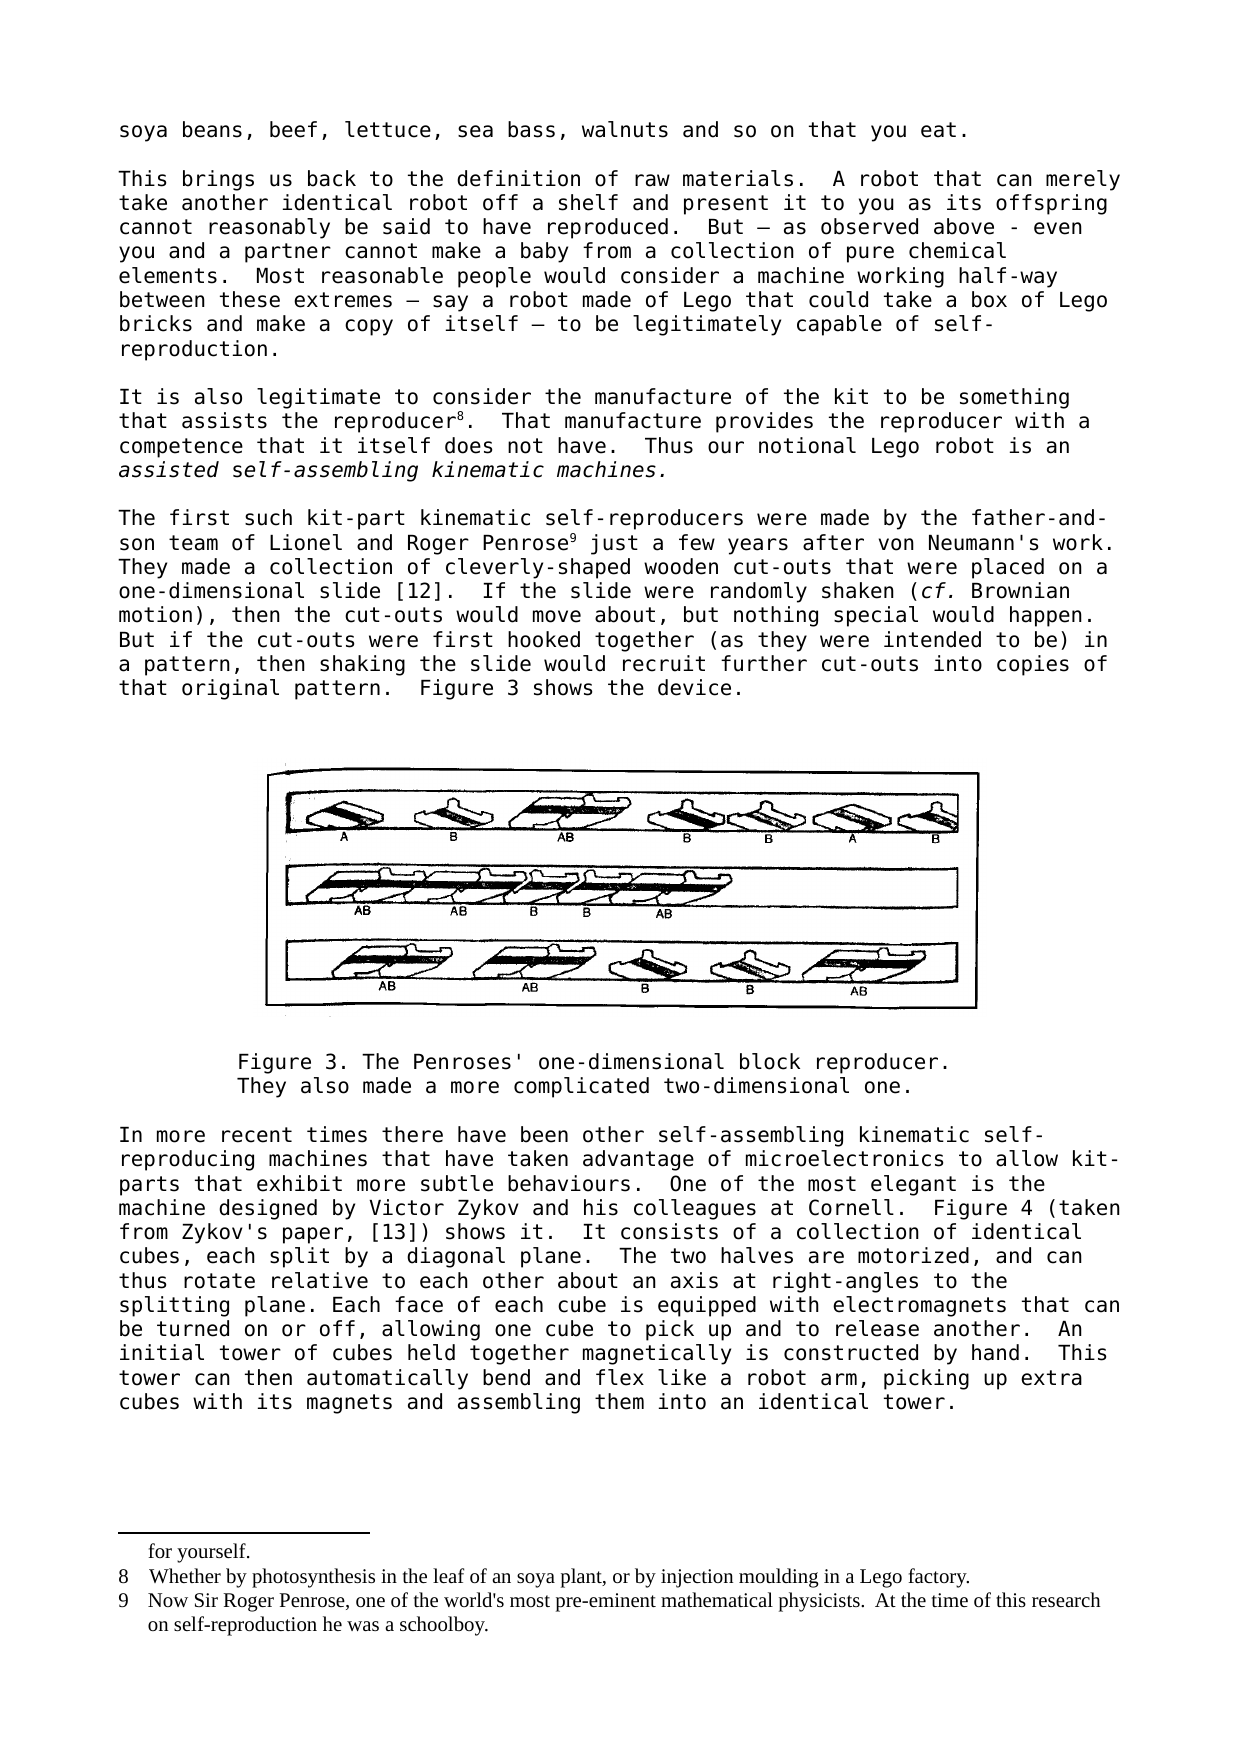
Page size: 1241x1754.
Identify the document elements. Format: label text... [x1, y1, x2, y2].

picture [253, 758, 987, 1017]
text This brings us back to the definition of raw materials. A robot that can merely take another identical robot off a shelf and present it to you as its offspring cannot reasonably be said to have reproduced. But – as observed above - even you and a partner cannot make a baby from a collection of pure chemical elements. Most reasonable people would consider a machine working half-way between these extremes – say a robot made of Lego that could take a box of Lego bricks and make a copy of itself – to be legitimately capable of self-reproduction. [118, 167, 1122, 361]
text In more recent times there have been other self-assembling kinematic self-reproducing machines that have taken advantage of microelectronics to allow kit-parts that exhibit more subtle behaviours. One of the most elegant is the machine designed by Victor Zykov and his colleagues at Cornell. Figure 4 (taken from Zykov's paper, [13]) shows it. It consists of a collection of identical cubes, each split by a diagonal plane. The two halves are motorized, and can thus rotate relative to each other about an axis at right-angles to the splitting plane. Each face of each cube is equipped with electromagnets that can be turned on or off, allowing one cube to pick up and to release another. An initial tower of cubes held together magnetically is constructed by hand. This tower can then automatically bend and flex like a robot arm, picking up extra cubes with its magnets and assembling them into an identical tower. [118, 1123, 1122, 1414]
text Figure 3. The Penroses' one-dimensional block reproducer. They also made a more complicated two-dimensional one. [237, 1050, 973, 1099]
text for yourself. [118, 1539, 1122, 1563]
text It is also legitimate to consider the manufacture of the kit to be something that assists the reproducer. That manufacture provides the reproducer with a competence that it itself does not have. Thus our notional Lego robot is an assisted self-assembling kinematic machines. [118, 385, 1122, 482]
text The first such kit-part kinematic self-reproducers were made by the father-and-son team of Lionel and Roger Penrose just a few years after von Neumann's work. They made a collection of cleverly-shaped wooden cut-outs that were placed on a one-dimensional slide [12]. If the slide were randomly shaken (cf. Brownian motion), then the cut-outs would move about, but nothing special would happen. But if the cut-outs were first hooked together (as they were intended to be) in a pattern, then shaking the slide would recruit further cut-outs into copies of that original pattern. Figure 3 shows the device. [118, 506, 1122, 701]
text soya beans, beef, lettuce, sea bass, walnuts and so on that you eat. [118, 118, 1122, 142]
text Whether by photosynthesis in the leaf of an soya plant, or by injection moulding in a Lego factory. [118, 1563, 1122, 1588]
text Now Sir Roger Penrose, one of the world's most pre-eminent mathematical physicists. At the time of this research on self-reproduction he was a schoolboy. [118, 1588, 1122, 1636]
